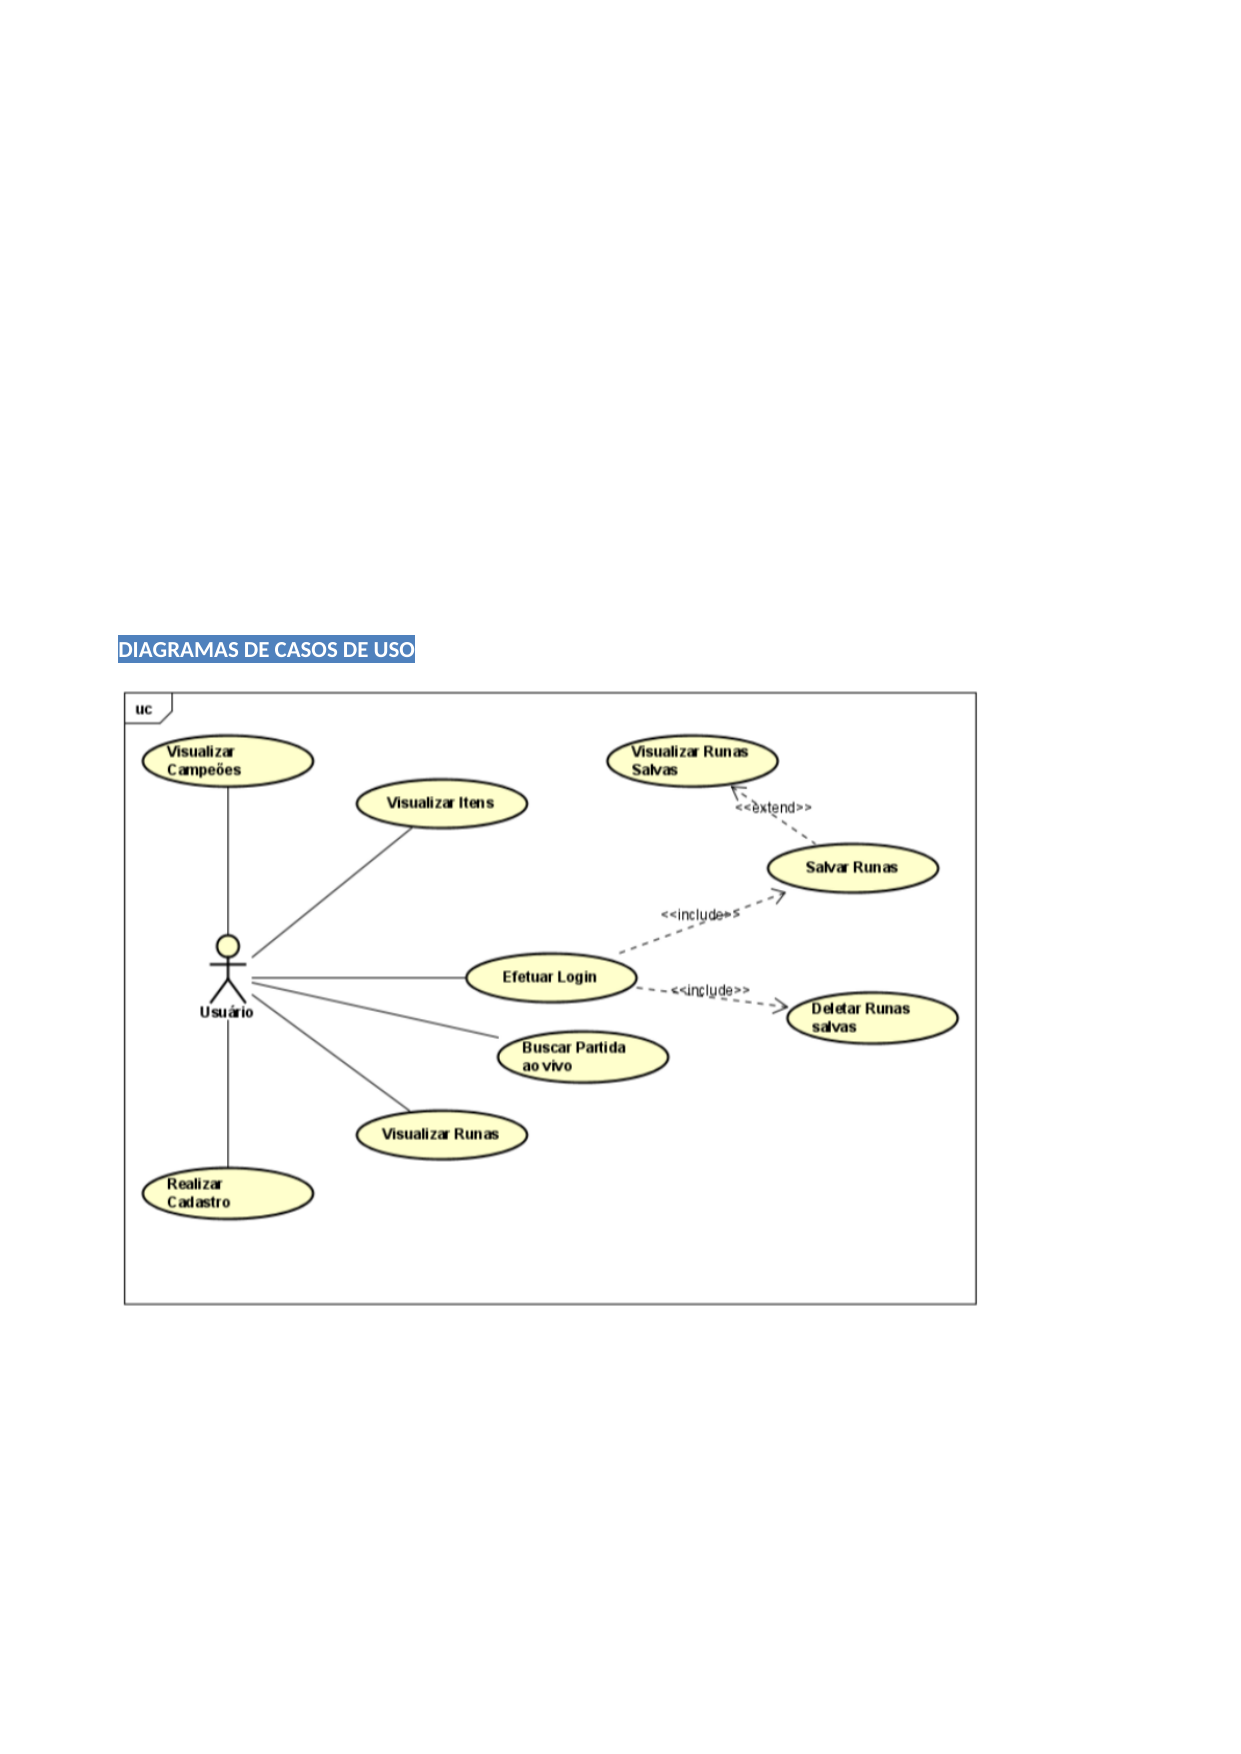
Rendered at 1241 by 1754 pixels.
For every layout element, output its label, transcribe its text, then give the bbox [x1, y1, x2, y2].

text Diagramas de casos de uso [118, 635, 1122, 663]
